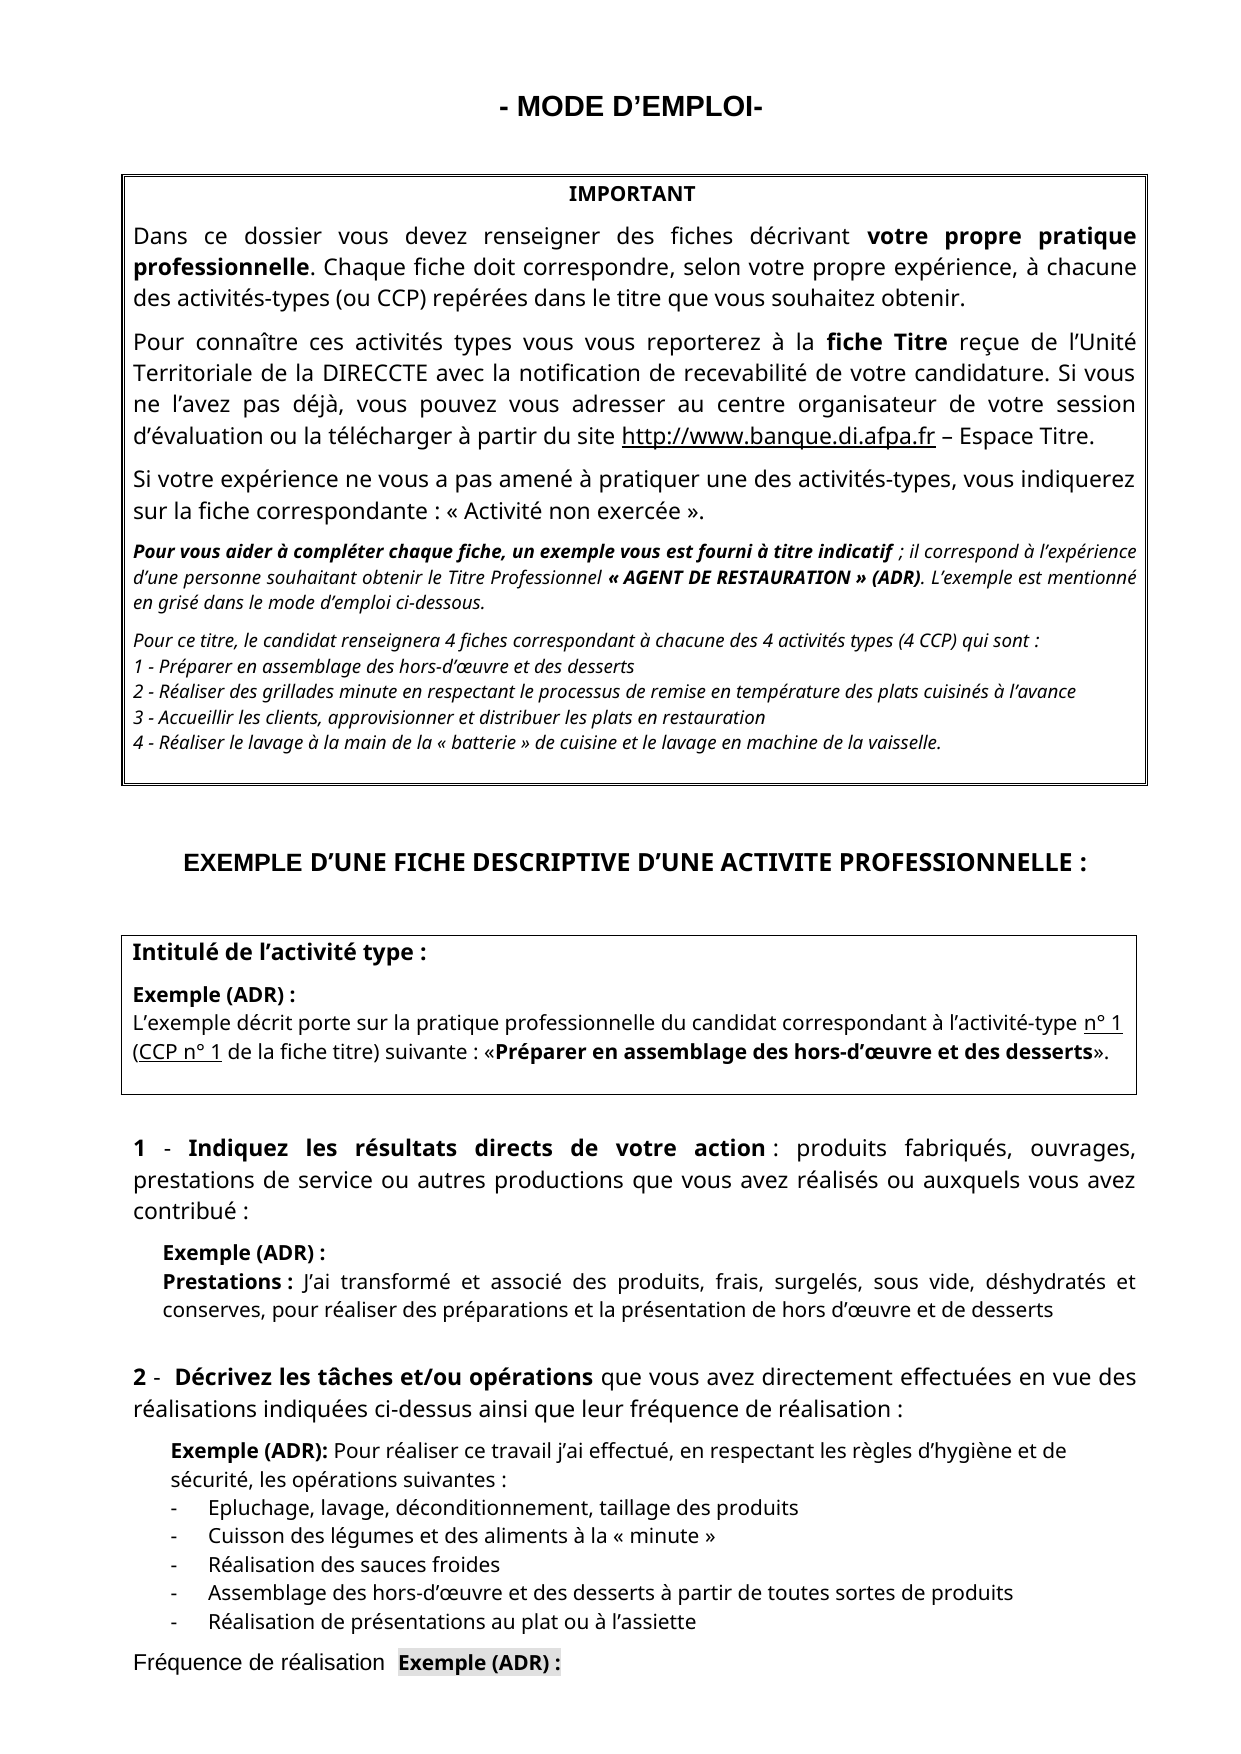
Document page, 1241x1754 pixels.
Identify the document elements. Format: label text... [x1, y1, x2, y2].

text 2 - Réaliser des grillades minute en respectant le processus de remise en température des plats cuisinés à l’avance [133, 678, 1137, 704]
text Dans ce dossier vous devez renseigner des fiches décrivant votre propre pratique professionnelle. Chaque fiche doit correspondre, selon votre propre expérience, à chacune des activités-types (ou CCP) repérées dans le titre que vous souhaitez obtenir. [125, 214, 1145, 313]
subtitle EXEMPLE D’une FICHE DESCRIPTIVE D’une ACTIVITE PROFESSIONNELLE : [133, 845, 1137, 879]
text 2 - Décrivez les tâches et/ou opérations que vous avez directement effectuées en vue des réalisations indiquées ci-dessus ainsi que leur fréquence de réalisation : [133, 1361, 1137, 1424]
text Fréquence de réalisation Exemple (ADR) : [133, 1648, 1137, 1676]
text Pour connaître ces activités types vous vous reporterez à la fiche Titre reçue de l’Unité Territoriale de la DIRECCTE avec la notification de recevabilité de votre candidature. Si vous ne l’avez pas déjà, vous pouvez vous adresser au centre organisateur de votre session d’évaluation ou la télécharger à partir du site http://www.banque.di.afpa.fr – Espace Titre. [125, 321, 1145, 451]
list Assemblage des hors-d’œuvre et des desserts à partir de toutes sortes de produits [170, 1578, 1137, 1607]
text Exemple (ADR): Pour réaliser ce travail j’ai effectué, en respectant les règles d’hygiène et de sécurité, les opérations suivantes : [170, 1436, 1137, 1493]
list Réalisation des sauces froides [170, 1550, 1137, 1578]
text Si votre expérience ne vous a pas amené à pratiquer une des activités-types, vous indiquerez sur la fiche correspondante : « Activité non exercée ». [125, 458, 1145, 526]
list Cuisson des légumes et des aliments à la « minute » [170, 1522, 1137, 1550]
text Exemple (ADR) : [162, 1238, 1137, 1267]
list Réalisation de présentations au plat ou à l’assiette [170, 1607, 1137, 1635]
text 3 - Accueillir les clients, approvisionner et distribuer les plats en restauration [133, 704, 1137, 729]
text IMPORTANT [125, 177, 1145, 207]
text 1 - Indiquez les résultats directs de votre action : produits fabriqués, ouvrages, prestations de service ou autres productions que vous avez réalisés ou auxquels vous avez contribué : [133, 1132, 1137, 1226]
subtitle - MODE D’EMPLOI- [133, 89, 1137, 122]
text 4 - Réaliser le lavage à la main de la « batterie » de cuisine et le lavage en machine de la vaisselle. [133, 729, 1137, 755]
list Epluchage, lavage, déconditionnement, taillage des produits [170, 1493, 1137, 1522]
text 1 - Préparer en assemblage des hors-d’œuvre et des desserts [133, 653, 1137, 678]
table_header Intitulé de l’activité type : Exemple (ADR) : L’exemple décrit porte sur la pratique professionnelle du candidat correspondant à l’activité-type n° 1 (CCP n° 1 de la fiche titre) suivante : «Préparer en assemblage des hors-d’œuvre et des desserts». [122, 936, 1136, 1094]
text Prestations : J’ai transformé et associé des produits, frais, surgelés, sous vide, déshydratés et conserves, pour réaliser des préparations et la présentation de hors d’œuvre et de desserts [162, 1267, 1137, 1324]
text Pour ce titre, le candidat renseignera 4 fiches correspondant à chacune des 4 activités types (4 CCP) qui sont : [125, 622, 1145, 653]
text Pour vous aider à compléter chaque fiche, un exemple vous est fourni à titre indicatif ; il correspond à l’expérience d’une personne souhaitant obtenir le Titre Professionnel « AGENT DE RESTAURATION » (ADR). L’exemple est mentionné en grisé dans le mode d’emploi ci-dessous. [125, 533, 1145, 615]
